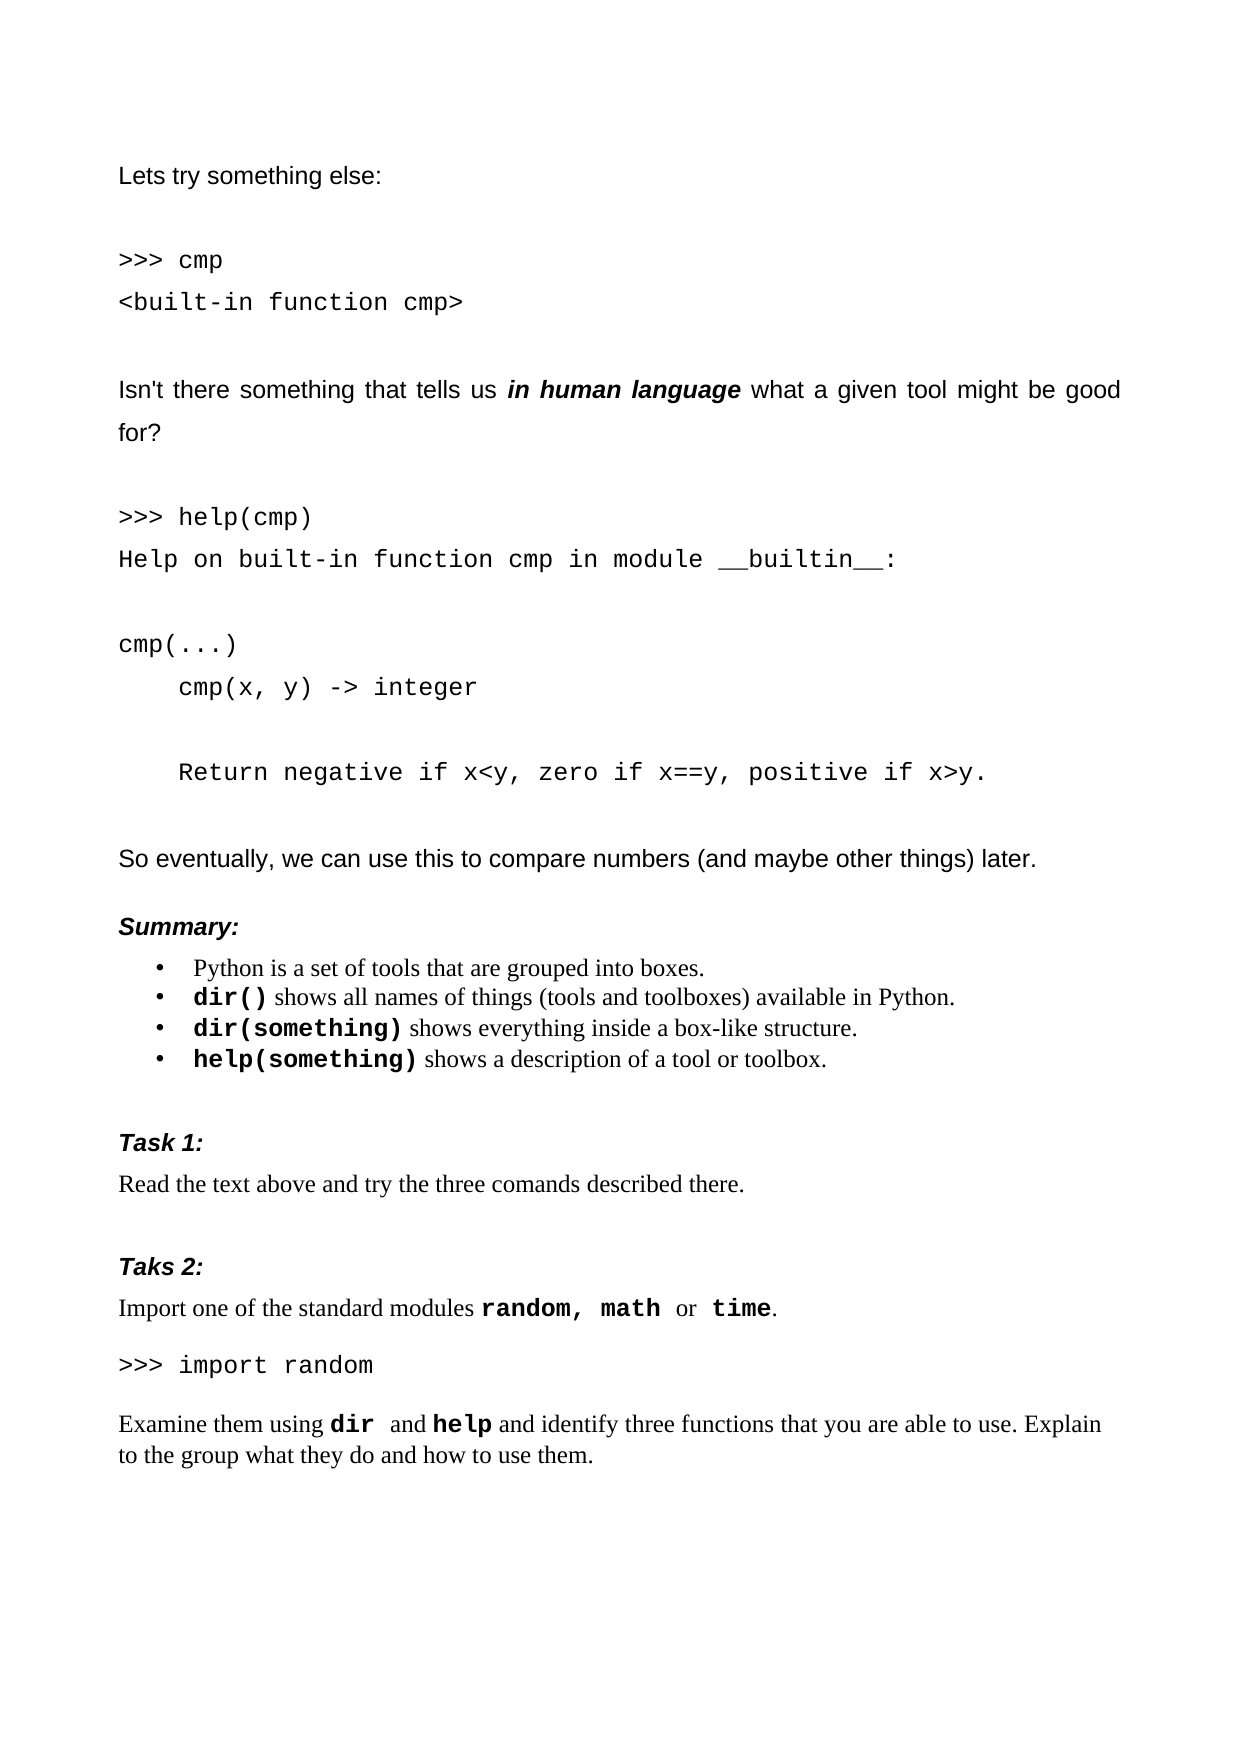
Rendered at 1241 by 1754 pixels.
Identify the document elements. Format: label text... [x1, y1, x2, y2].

text cmp(x, y) -> integer [118, 674, 1122, 703]
text >>> help(cmp) [118, 504, 1122, 533]
text >>> import random [118, 1353, 1122, 1381]
text Read the text above and try the three comands described there. [118, 1169, 1122, 1198]
text cmp(...) [118, 632, 1122, 660]
text Examine them using dir and help and identify three functions that you are able to use. Explain to the group what they do and how to use them. [118, 1409, 1122, 1469]
subtitle Task 1: [118, 1128, 1122, 1157]
subtitle Summary: [118, 912, 1122, 941]
list dir() shows all names of things (tools and toolboxes) available in Python. [156, 982, 1122, 1013]
list dir(something) shows everything inside a box-like structure. [156, 1013, 1122, 1044]
text Help on built-in function cmp in module __builtin__: [118, 547, 1122, 575]
text Isn't there something that tells us in human language what a given tool might be good for? [118, 375, 1122, 447]
subtitle Taks 2: [118, 1252, 1122, 1281]
text Return negative if x<y, zero if x==y, positive if x>y. [118, 759, 1122, 788]
list help(something) shows a description of a tool or toolbox. [156, 1044, 1122, 1075]
text Lets try something else: [118, 161, 1122, 190]
text So eventually, we can use this to compare numbers (and maybe other things) later. [118, 844, 1122, 873]
text Import one of the standard modules random, math or time. [118, 1293, 1122, 1324]
list Python is a set of tools that are grouped into boxes. [156, 953, 1122, 982]
text >>> cmp [118, 247, 1122, 276]
text <built-in function cmp> [118, 290, 1122, 318]
